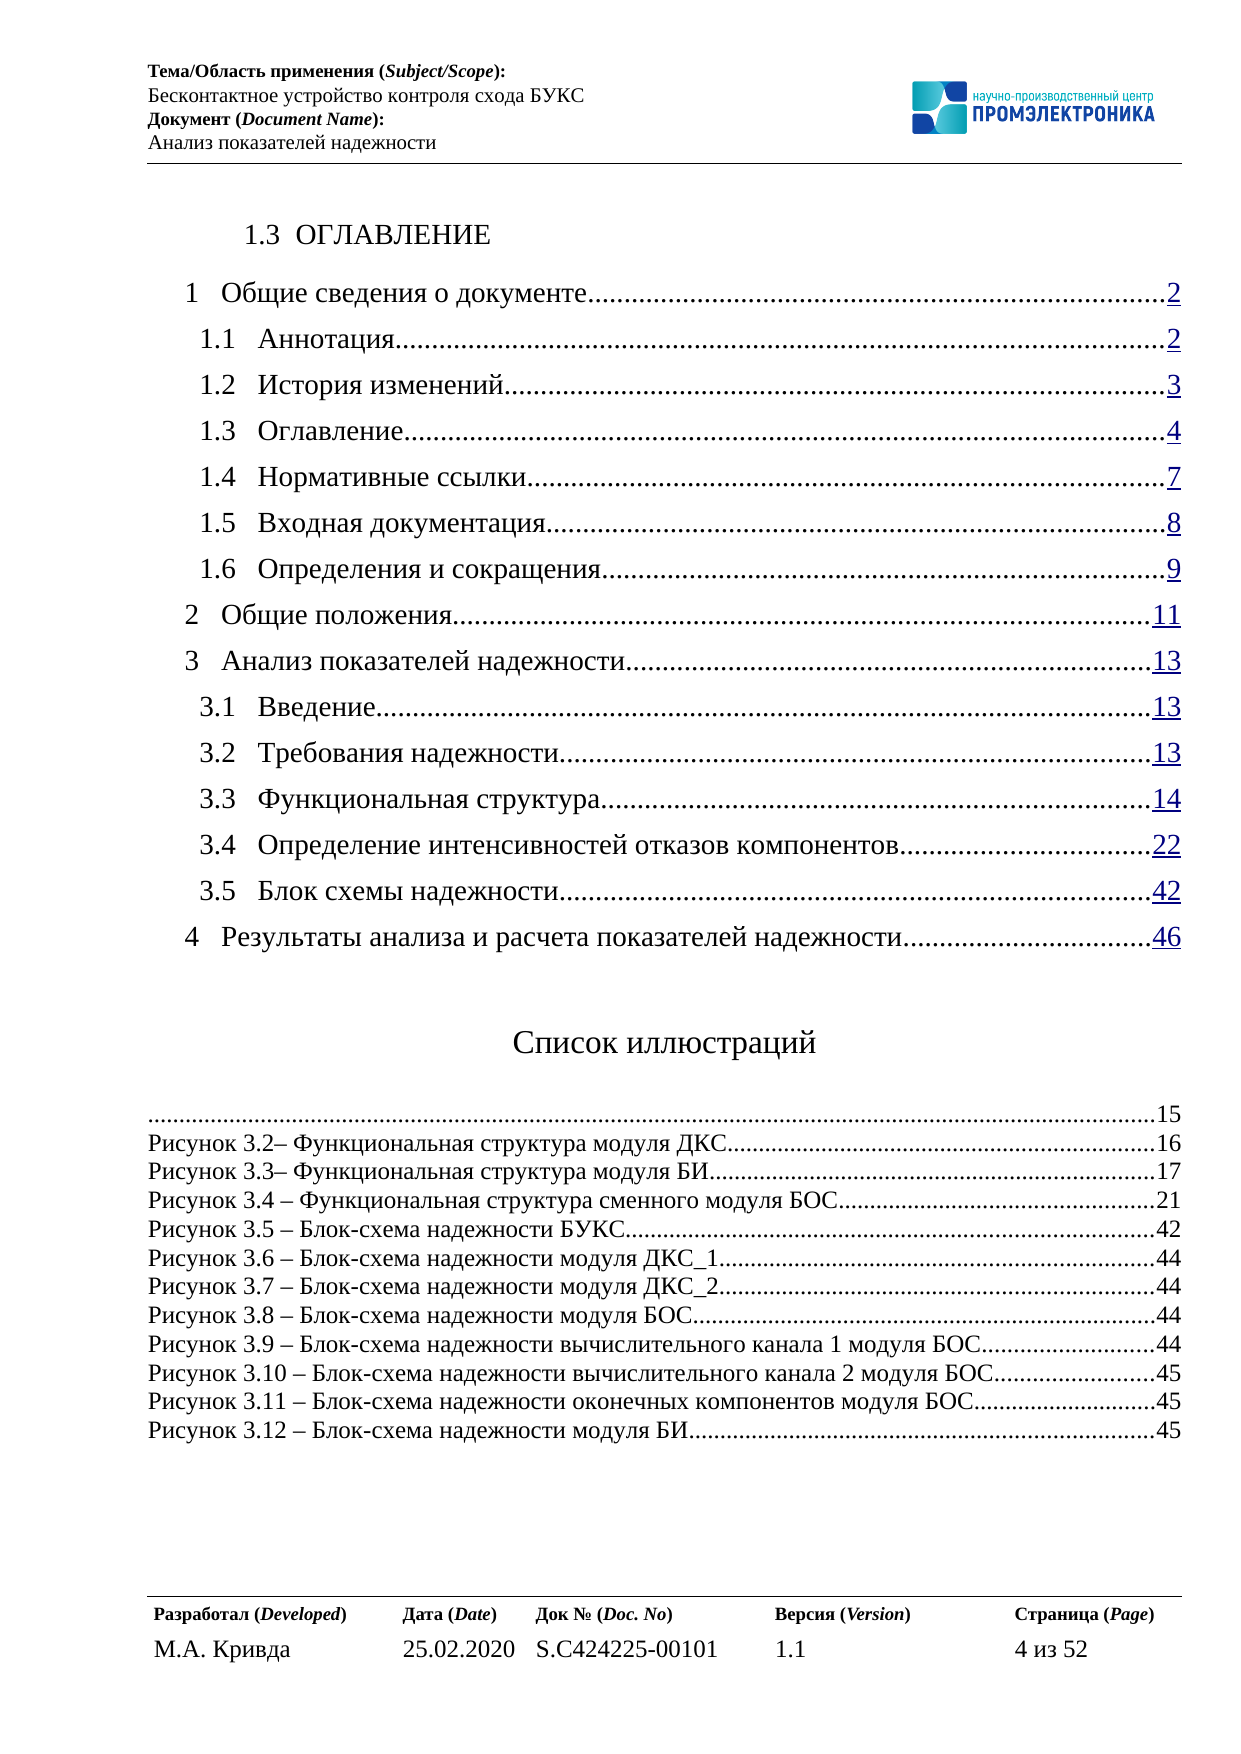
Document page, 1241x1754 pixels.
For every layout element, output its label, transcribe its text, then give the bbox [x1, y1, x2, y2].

text Рисунок 3.4 – Функциональная структура сменного модуля БОС 21 [148, 1185, 1181, 1214]
text Рисунок 3.7 – Блок-схема надежности модуля ДКС_2 44 [148, 1271, 1181, 1300]
text Рисунок 3.5 – Блок-схема надежности БУКС 42 [148, 1214, 1181, 1243]
text 15 [148, 1099, 1181, 1128]
text Рисунок 3.3– Функциональная структура модуля БИ 17 [148, 1156, 1181, 1185]
subtitle Оглавление [148, 217, 1181, 251]
text 3.5 Блок схемы надежности 42 [148, 873, 1181, 906]
text 3.4 Определение интенсивностей отказов компонентов 22 [148, 827, 1181, 860]
text Рисунок 3.10 – Блок-схема надежности вычислительного канала 2 модуля БОС 45 [148, 1358, 1181, 1386]
text 3.3 Функциональная структура 14 [148, 781, 1181, 814]
text 3.2 Требования надежности 13 [148, 735, 1181, 768]
text Рисунок 3.9 – Блок-схема надежности вычислительного канала 1 модуля БОС 44 [148, 1329, 1181, 1358]
text 3.1 Введение 13 [148, 689, 1181, 723]
text 1.6 Определения и сокращения 9 [148, 551, 1181, 585]
text 3 Анализ показателей надежности 13 [148, 643, 1181, 677]
text Рисунок 3.12 – Блок-схема надежности модуля БИ 45 [148, 1415, 1181, 1444]
text Рисунок 3.6 – Блок-схема надежности модуля ДКС_1 44 [148, 1243, 1181, 1271]
text 1 Общие сведения о документе 2 [148, 276, 1181, 309]
picture [885, 53, 1182, 162]
text 1.2 История изменений 3 [148, 367, 1181, 401]
text Рисунок 3.11 – Блок-схема надежности оконечных компонентов модуля БОС 45 [148, 1386, 1181, 1415]
text 1.3 Оглавление 4 [148, 413, 1181, 447]
text 1.4 Нормативные ссылки 7 [148, 459, 1181, 493]
subtitle Список иллюстраций [148, 1022, 1181, 1061]
text 4 Результаты анализа и расчета показателей надежности 46 [148, 919, 1181, 952]
text 2 Общие положения 11 [148, 597, 1181, 631]
text Рисунок 3.2– Функциональная структура модуля ДКС 16 [148, 1128, 1181, 1156]
text 1.5 Входная документация 8 [148, 505, 1181, 539]
text Рисунок 3.8 – Блок-схема надежности модуля БОС 44 [148, 1300, 1181, 1329]
text 1.1 Аннотация 2 [148, 322, 1181, 355]
